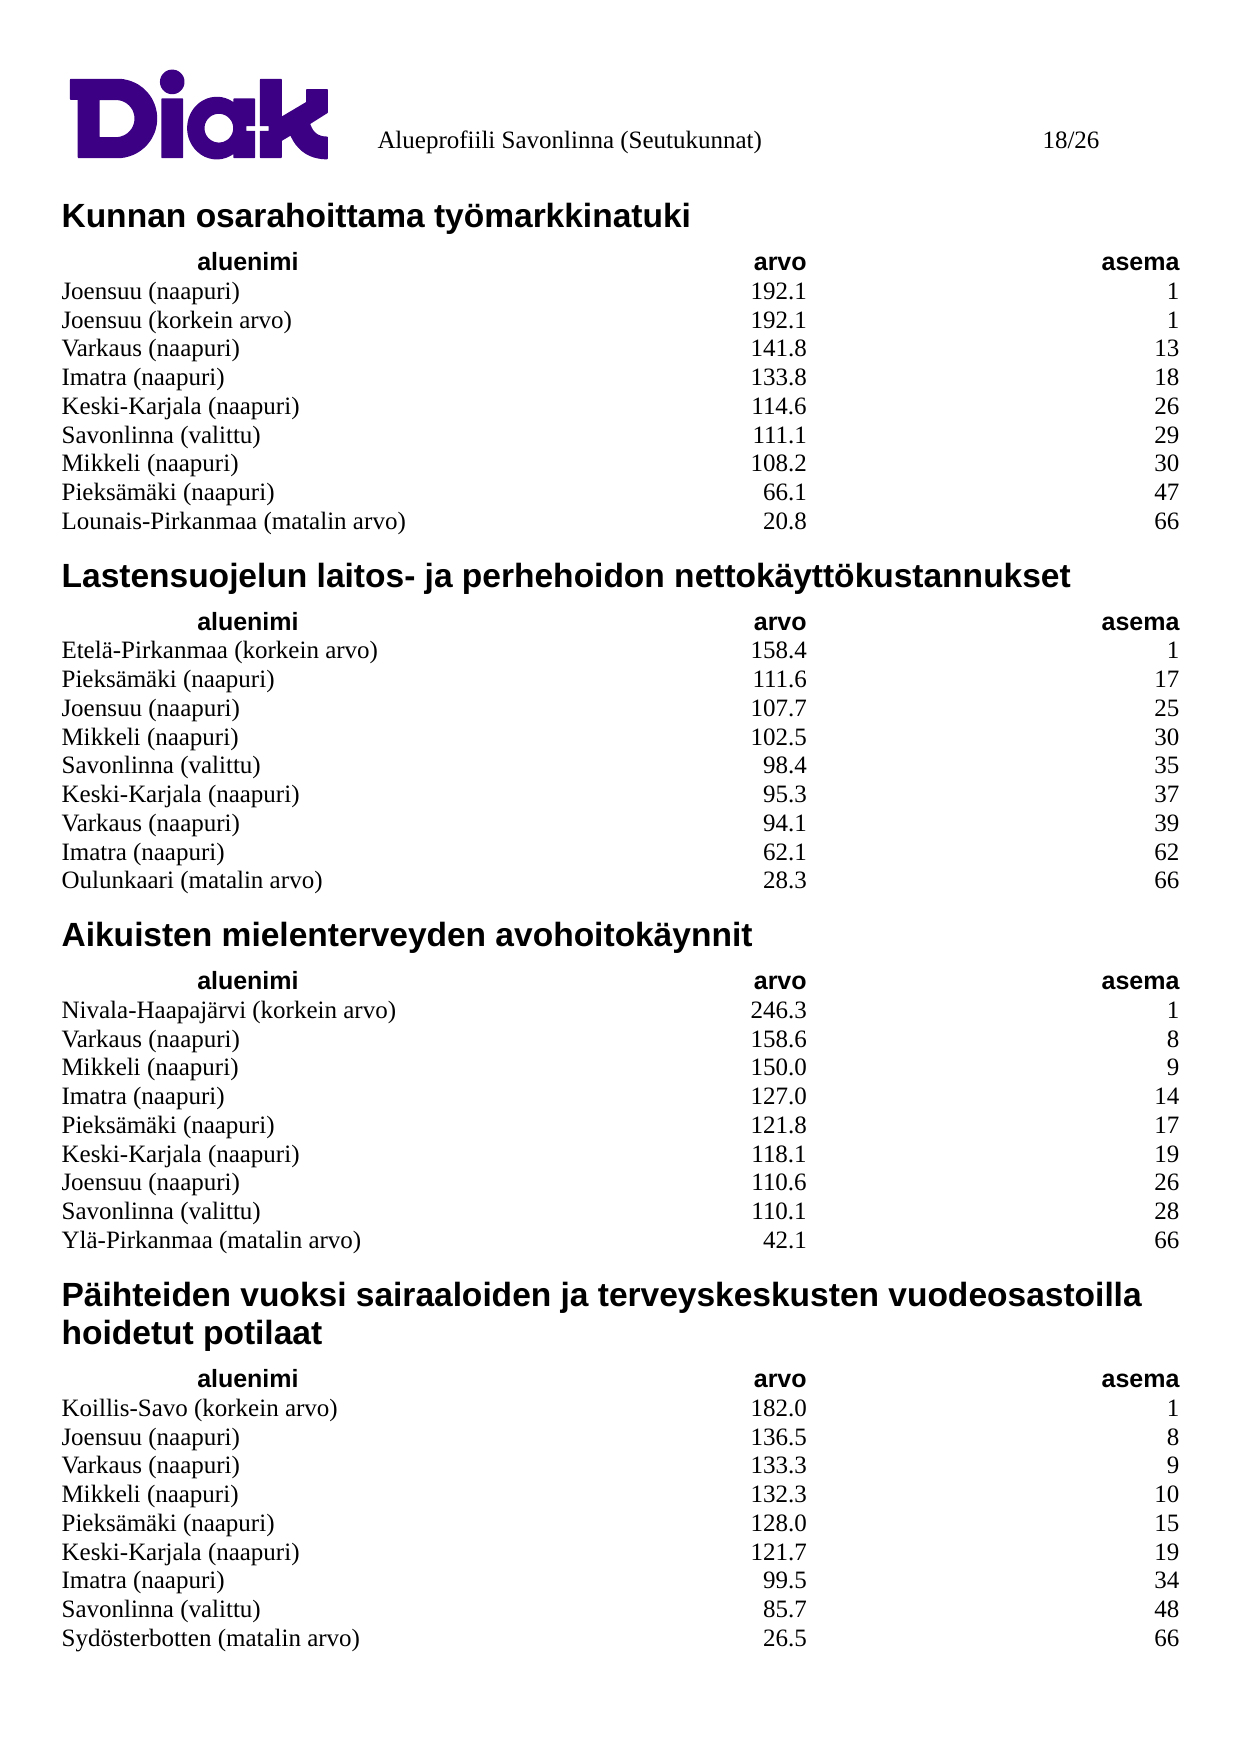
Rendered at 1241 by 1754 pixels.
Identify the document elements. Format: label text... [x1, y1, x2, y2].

table_cell 118.1 [434, 1139, 806, 1167]
table_cell Imatra (naapuri) [61, 1566, 434, 1594]
table_cell Mikkeli (naapuri) [61, 1053, 434, 1081]
table_cell 95.3 [434, 779, 806, 808]
table_cell 127.0 [434, 1081, 806, 1110]
table_cell 114.6 [434, 391, 806, 420]
table_cell 107.7 [434, 693, 806, 722]
table_cell 66 [806, 1623, 1179, 1652]
table_cell 108.2 [434, 449, 806, 477]
table_cell Varkaus (naapuri) [61, 334, 434, 362]
subtitle Kunnan osarahoittama työmarkkinatuki [61, 196, 1179, 235]
table_cell 102.5 [434, 722, 806, 751]
table_header aluenimi [61, 1364, 434, 1393]
table_cell 94.1 [434, 808, 806, 837]
table_cell 110.1 [434, 1196, 806, 1225]
table_cell 9 [806, 1053, 1179, 1081]
table_cell 62.1 [434, 837, 806, 866]
table_cell Pieksämäki (naapuri) [61, 477, 434, 506]
table_cell 66 [806, 866, 1179, 894]
table_cell 192.1 [434, 276, 806, 305]
table_cell 66.1 [434, 477, 806, 506]
table_header aluenimi [61, 607, 434, 636]
table_cell 8 [806, 1422, 1179, 1451]
table_cell 17 [806, 664, 1179, 693]
table_cell Koillis-Savo (korkein arvo) [61, 1393, 434, 1422]
table_header arvo [434, 247, 806, 276]
table_header arvo [434, 966, 806, 995]
table_cell Oulunkaari (matalin arvo) [61, 866, 434, 894]
table_cell 128.0 [434, 1508, 806, 1537]
table_cell Lounais-Pirkanmaa (matalin arvo) [61, 506, 434, 535]
table_cell 48 [806, 1594, 1179, 1623]
table_cell 1 [806, 995, 1179, 1024]
table_cell Varkaus (naapuri) [61, 1451, 434, 1479]
table_cell 15 [806, 1508, 1179, 1537]
table_cell 121.7 [434, 1537, 806, 1566]
table_cell 1 [806, 1393, 1179, 1422]
table_cell Mikkeli (naapuri) [61, 1479, 434, 1508]
table_cell 13 [806, 334, 1179, 362]
table_cell Imatra (naapuri) [61, 362, 434, 391]
table_cell Savonlinna (valittu) [61, 1196, 434, 1225]
table_cell Pieksämäki (naapuri) [61, 1110, 434, 1139]
table_cell Joensuu (naapuri) [61, 1422, 434, 1451]
table_cell 25 [806, 693, 1179, 722]
table_cell Keski-Karjala (naapuri) [61, 779, 434, 808]
table_cell Varkaus (naapuri) [61, 808, 434, 837]
table_cell Joensuu (naapuri) [61, 1168, 434, 1196]
table_cell 17 [806, 1110, 1179, 1139]
table_cell Keski-Karjala (naapuri) [61, 1537, 434, 1566]
subtitle Aikuisten mielenterveyden avohoitokäynnit [61, 915, 1179, 954]
table_cell 26.5 [434, 1623, 806, 1652]
table_cell 192.1 [434, 305, 806, 333]
table_cell Keski-Karjala (naapuri) [61, 391, 434, 420]
table_cell Pieksämäki (naapuri) [61, 664, 434, 693]
table_cell 66 [806, 1225, 1179, 1254]
table_cell 85.7 [434, 1594, 806, 1623]
table_cell Joensuu (naapuri) [61, 693, 434, 722]
table_header asema [806, 247, 1179, 276]
table_cell 19 [806, 1537, 1179, 1566]
table_cell 30 [806, 449, 1179, 477]
table_cell 111.6 [434, 664, 806, 693]
table_header aluenimi [61, 966, 434, 995]
table_header aluenimi [61, 247, 434, 276]
table_cell 158.4 [434, 636, 806, 664]
table_cell 150.0 [434, 1053, 806, 1081]
table_cell 29 [806, 420, 1179, 448]
table_cell 141.8 [434, 334, 806, 362]
table_cell 19 [806, 1139, 1179, 1167]
table_cell Etelä-Pirkanmaa (korkein arvo) [61, 636, 434, 664]
table_cell 18 [806, 362, 1179, 391]
table_cell 182.0 [434, 1393, 806, 1422]
table_header arvo [434, 607, 806, 636]
table_cell Ylä-Pirkanmaa (matalin arvo) [61, 1225, 434, 1254]
table_cell 39 [806, 808, 1179, 837]
table_cell 111.1 [434, 420, 806, 448]
table_header asema [806, 607, 1179, 636]
table_cell 30 [806, 722, 1179, 751]
table_cell 9 [806, 1451, 1179, 1479]
subtitle Lastensuojelun laitos- ja perhehoidon nettokäyttökustannukset [61, 556, 1179, 594]
table_cell 132.3 [434, 1479, 806, 1508]
table_cell 28 [806, 1196, 1179, 1225]
table_cell 1 [806, 305, 1179, 333]
table_cell Varkaus (naapuri) [61, 1024, 434, 1052]
table_cell 98.4 [434, 751, 806, 779]
table_cell 1 [806, 636, 1179, 664]
table_cell 158.6 [434, 1024, 806, 1052]
table_cell 26 [806, 1168, 1179, 1196]
table_cell Joensuu (korkein arvo) [61, 305, 434, 333]
table_cell 246.3 [434, 995, 806, 1024]
table_cell 10 [806, 1479, 1179, 1508]
table_cell 110.6 [434, 1168, 806, 1196]
table_cell 26 [806, 391, 1179, 420]
table_cell 35 [806, 751, 1179, 779]
table_cell 34 [806, 1566, 1179, 1594]
table_cell 20.8 [434, 506, 806, 535]
table_cell Savonlinna (valittu) [61, 1594, 434, 1623]
table_cell 62 [806, 837, 1179, 866]
table_cell 99.5 [434, 1566, 806, 1594]
table_cell 133.8 [434, 362, 806, 391]
table_cell Savonlinna (valittu) [61, 751, 434, 779]
table_header asema [806, 1364, 1179, 1393]
table_cell 8 [806, 1024, 1179, 1052]
table_cell Pieksämäki (naapuri) [61, 1508, 434, 1537]
table_cell Keski-Karjala (naapuri) [61, 1139, 434, 1167]
table_cell 121.8 [434, 1110, 806, 1139]
table_cell Savonlinna (valittu) [61, 420, 434, 448]
table_cell 136.5 [434, 1422, 806, 1451]
table_cell 66 [806, 506, 1179, 535]
table_cell 47 [806, 477, 1179, 506]
table_cell Imatra (naapuri) [61, 1081, 434, 1110]
table_cell Joensuu (naapuri) [61, 276, 434, 305]
table_cell 28.3 [434, 866, 806, 894]
table_cell Nivala-Haapajärvi (korkein arvo) [61, 995, 434, 1024]
table_cell 14 [806, 1081, 1179, 1110]
table_cell Mikkeli (naapuri) [61, 722, 434, 751]
subtitle Päihteiden vuoksi sairaaloiden ja terveyskeskusten vuodeosastoilla hoidetut potilaat [61, 1274, 1179, 1352]
table_cell 1 [806, 276, 1179, 305]
table_header arvo [434, 1364, 806, 1393]
table_cell 133.3 [434, 1451, 806, 1479]
table_cell Sydösterbotten (matalin arvo) [61, 1623, 434, 1652]
table_cell Imatra (naapuri) [61, 837, 434, 866]
table_header asema [806, 966, 1179, 995]
table_cell 37 [806, 779, 1179, 808]
table_cell Mikkeli (naapuri) [61, 449, 434, 477]
table_cell 42.1 [434, 1225, 806, 1254]
